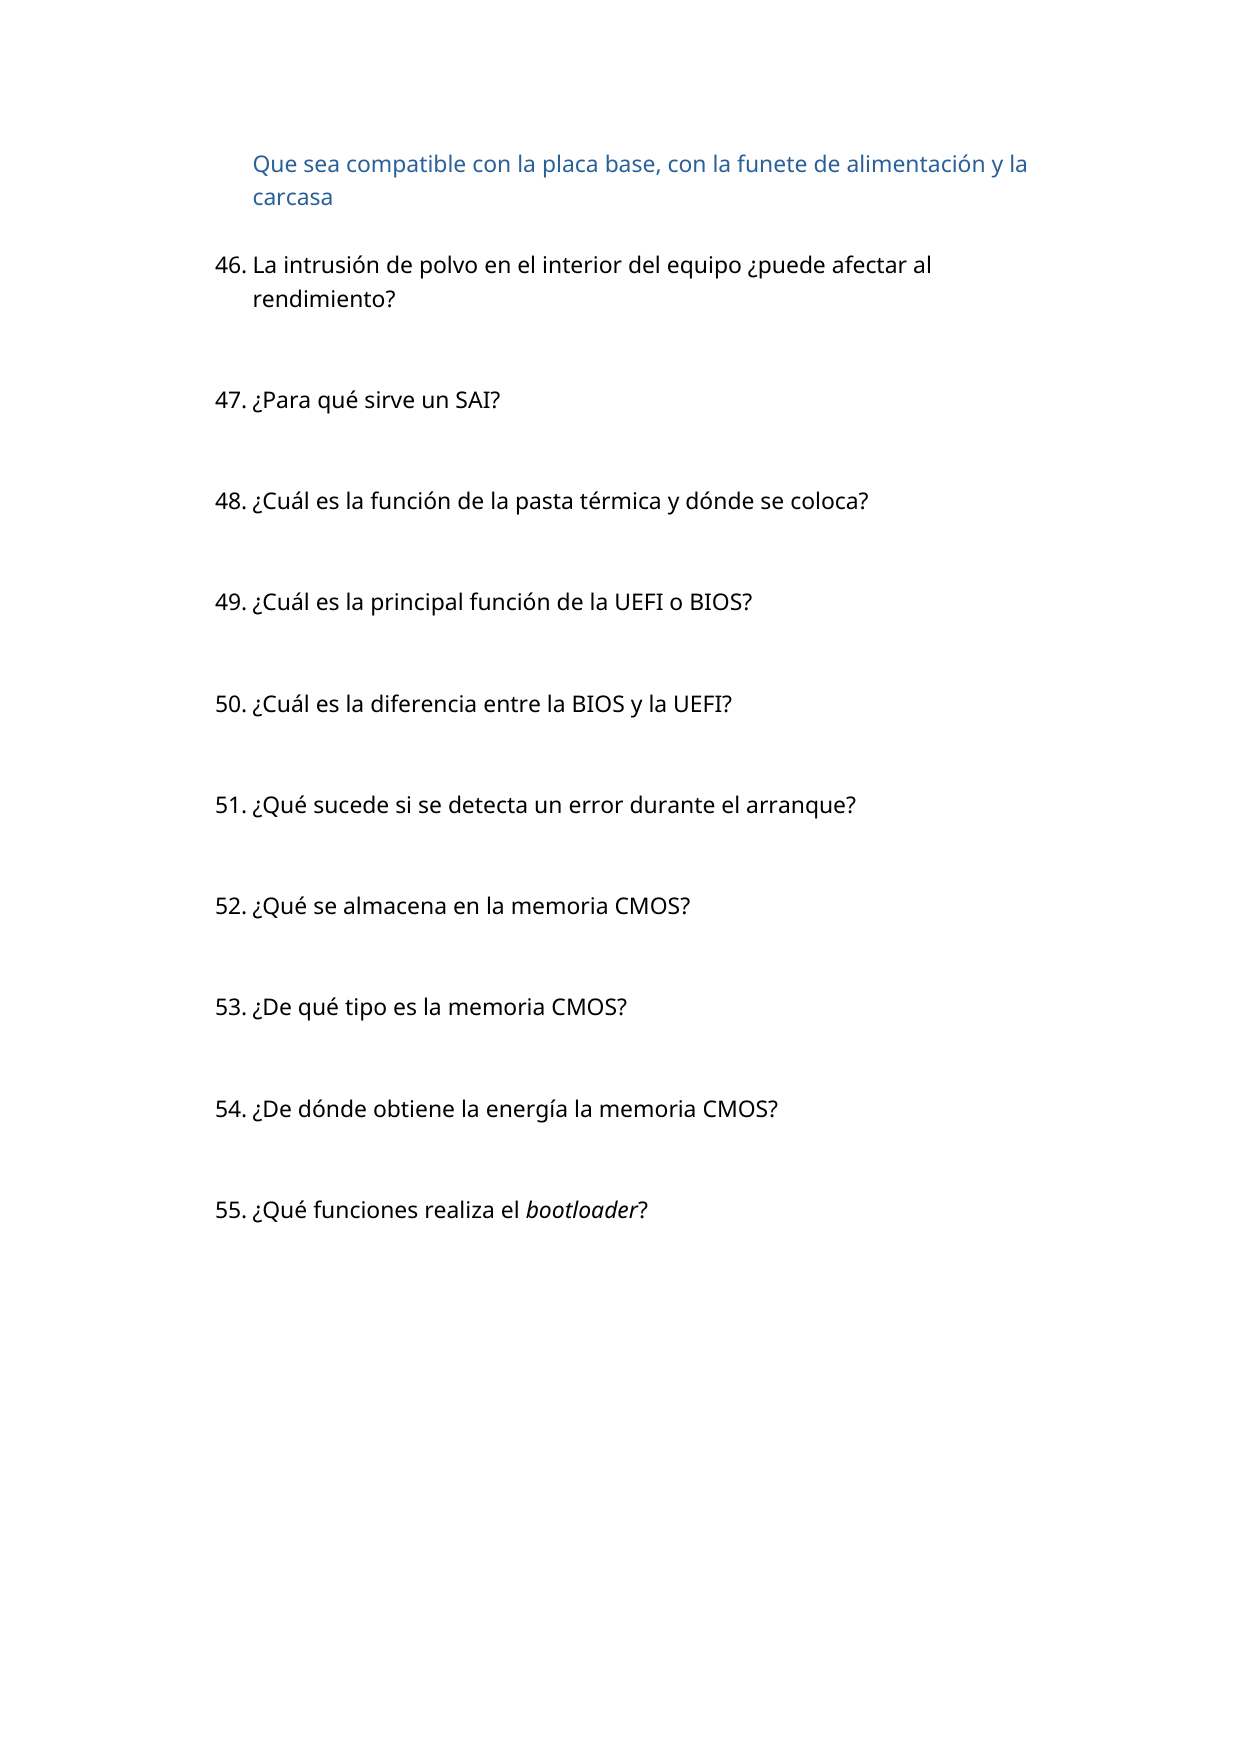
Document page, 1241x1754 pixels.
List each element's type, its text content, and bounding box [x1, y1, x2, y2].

list ¿Cuál es la función de la pasta térmica y dónde se coloca? [215, 485, 1063, 516]
list ¿De qué tipo es la memoria CMOS? [215, 991, 1063, 1023]
list Que sea compatible con la placa base, con la funete de alimentación y la carcasa [252, 148, 1063, 213]
list ¿Qué sucede si se detecta un error durante el arranque? [215, 789, 1063, 820]
list ¿Cuál es la principal función de la UEFI o BIOS? [215, 586, 1063, 618]
list ¿Qué se almacena en la memoria CMOS? [215, 890, 1063, 921]
list ¿Cuál es la diferencia entre la BIOS y la UEFI? [215, 688, 1063, 719]
list La intrusión de polvo en el interior del equipo ¿puede afectar al rendimiento? [215, 249, 1063, 314]
list ¿Para qué sirve un SAI? [215, 384, 1063, 415]
list ¿De dónde obtiene la energía la memoria CMOS? [215, 1093, 1063, 1124]
list ¿Qué funciones realiza el bootloader? [215, 1194, 1063, 1225]
